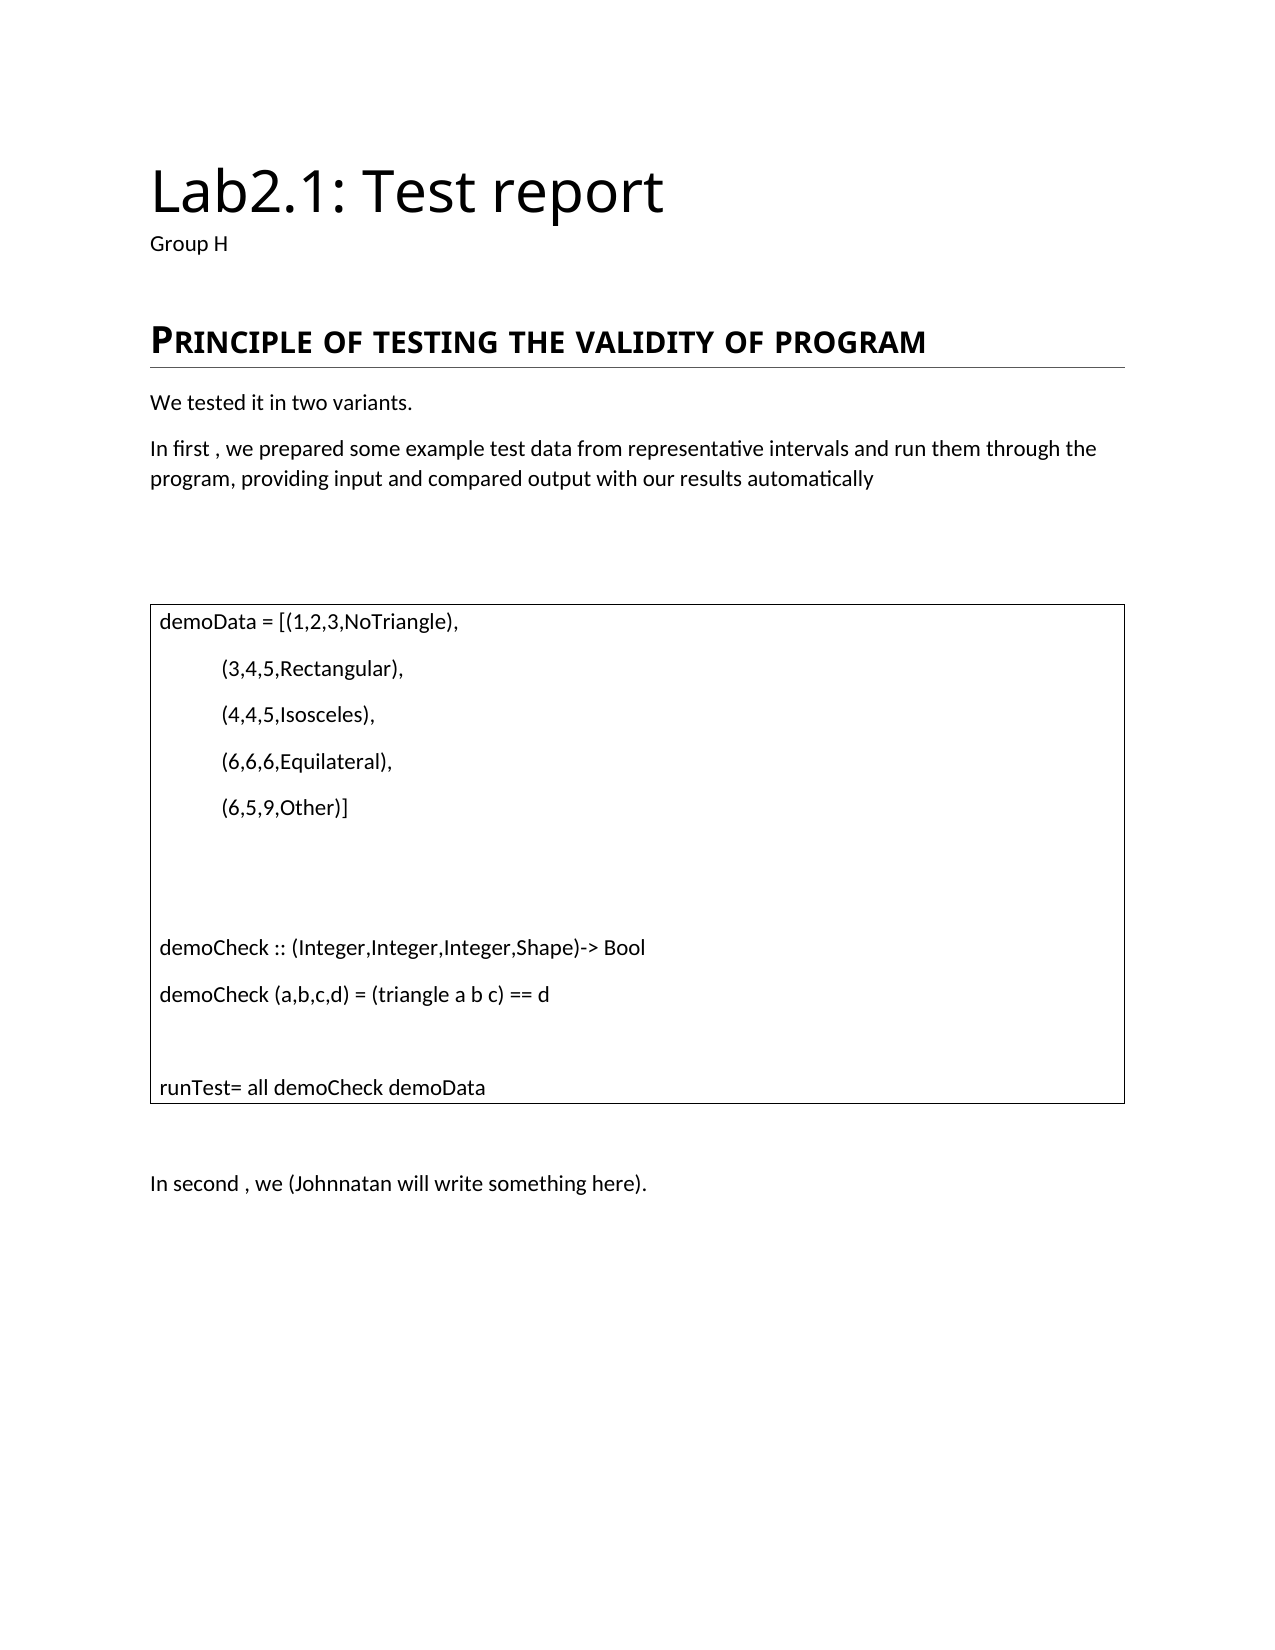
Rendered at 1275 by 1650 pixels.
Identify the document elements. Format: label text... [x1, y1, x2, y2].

text We tested it in two variants. [150, 388, 1125, 416]
text (3,4,5,Rectangular), [151, 651, 1124, 682]
text runTest= all demoCheck demoData [151, 1070, 1124, 1103]
text (6,6,6,Equilateral), [151, 744, 1124, 775]
text In second , we (Johnnatan will write something here). [150, 1169, 1125, 1197]
text demoData = [(1,2,3,NoTriangle), [151, 605, 1124, 635]
text Lab2.1: Test report [150, 150, 1125, 229]
text demoCheck (a,b,c,d) = (triangle a b c) == d [151, 977, 1124, 1008]
text (6,5,9,Other)] [151, 790, 1124, 821]
text Group H [150, 229, 1125, 257]
text (4,4,5,Isosceles), [151, 697, 1124, 728]
text In first , we prepared some example test data from representative intervals and run them through the program, providing input and compared output with our results automatically [150, 434, 1125, 492]
text demoCheck :: (Integer,Integer,Integer,Shape)-> Bool [151, 930, 1124, 961]
subtitle Principle of testing the validity of program [150, 313, 1125, 367]
